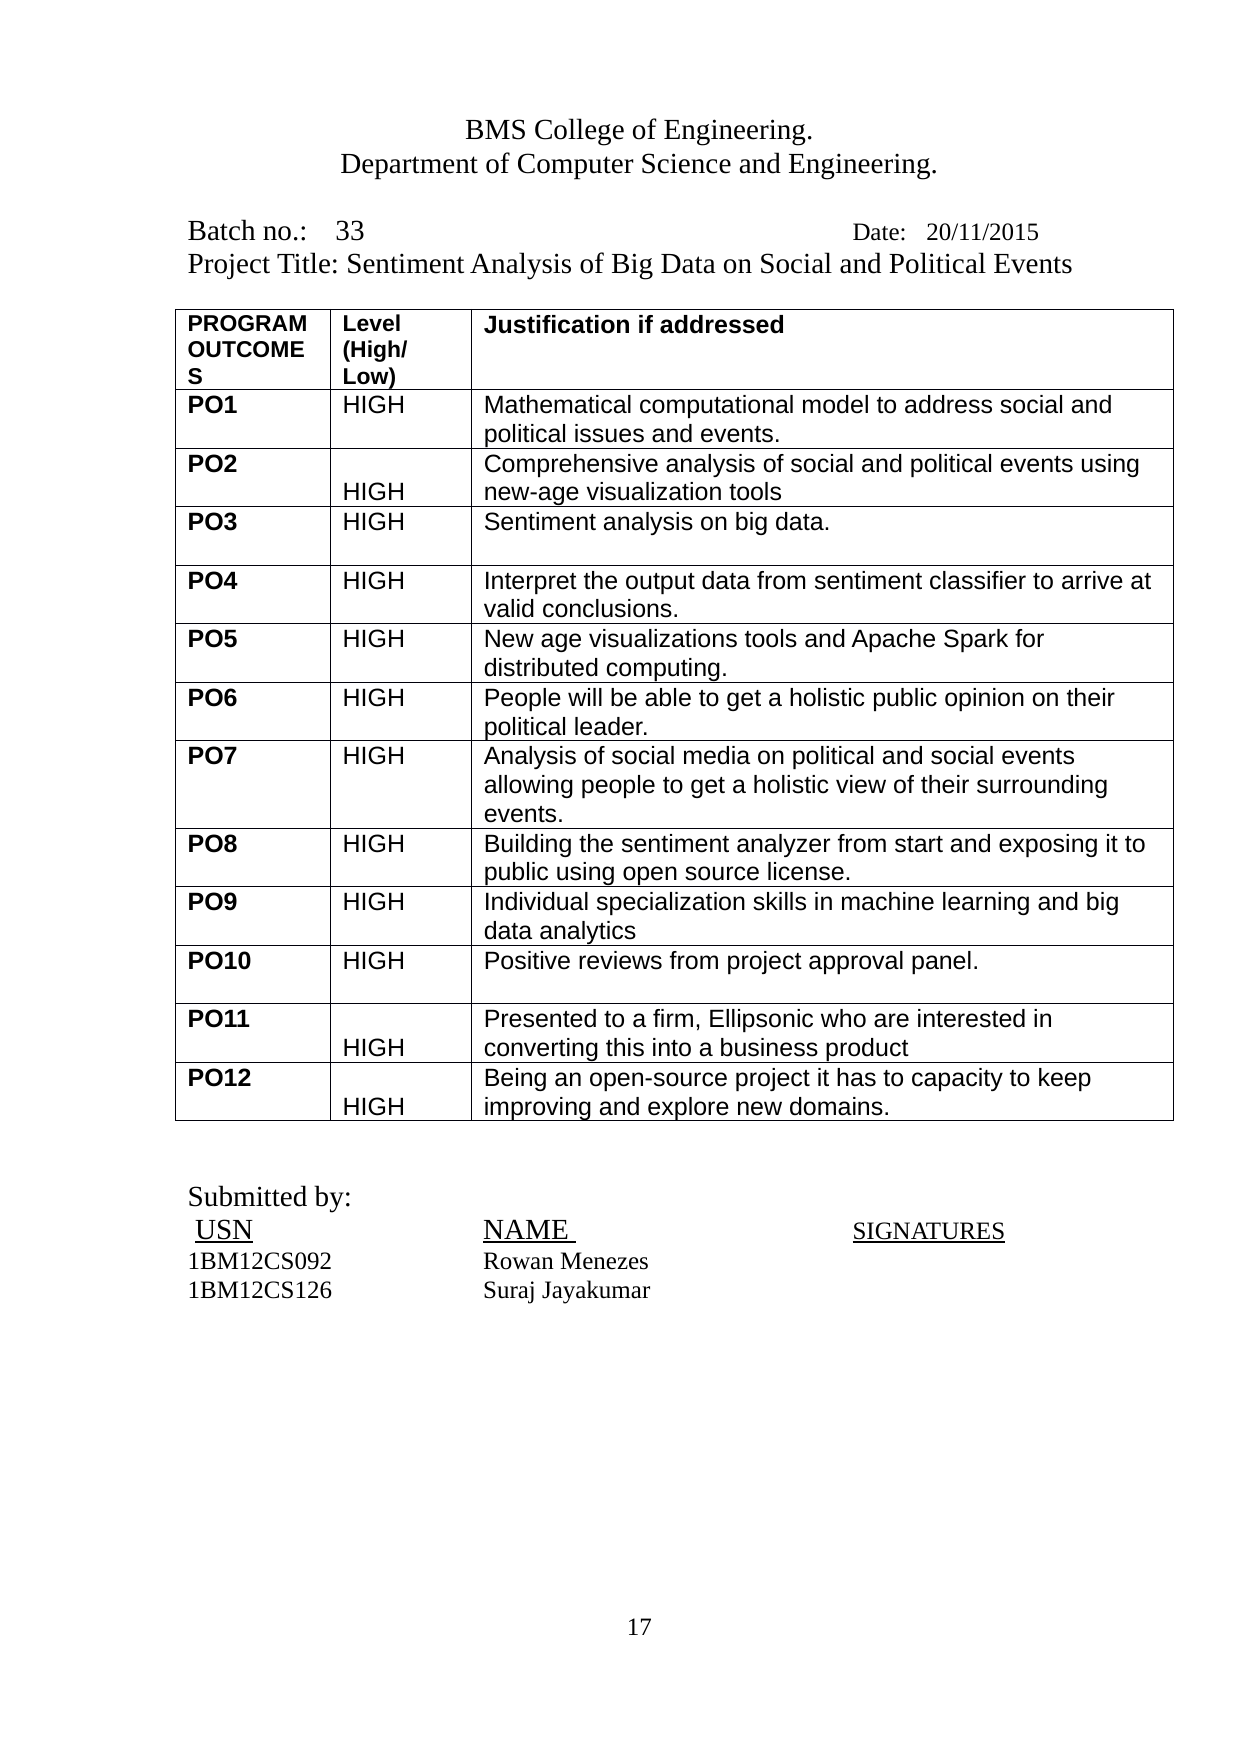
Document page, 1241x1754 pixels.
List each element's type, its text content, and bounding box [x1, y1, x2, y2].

table_cell PO7 [176, 741, 330, 828]
table_header PROGRAM OUTCOMES [176, 310, 330, 389]
table_cell PO4 [176, 566, 330, 623]
text Department of Computer Science and Engineering. [187, 146, 1091, 179]
table_cell HIGH [331, 624, 471, 682]
table_cell Interpret the output data from sentiment classifier to arrive at valid conclusions. [472, 566, 1173, 623]
table_cell HIGH [331, 507, 471, 565]
table_cell HIGH [331, 829, 471, 886]
table_cell HIGH [331, 946, 471, 1003]
text Submitted by: [187, 1179, 1091, 1212]
table_cell PO8 [176, 829, 330, 886]
table_cell HIGH [331, 566, 471, 623]
table_cell Sentiment analysis on big data. [472, 507, 1173, 565]
table_cell PO5 [176, 624, 330, 682]
table_cell Comprehensive analysis of social and political events using new-age visualization tools [472, 449, 1173, 506]
table_cell PO6 [176, 683, 330, 740]
table_cell Analysis of social media on political and social events allowing people to get a holistic view of their surrounding events. [472, 741, 1173, 828]
table_cell Presented to a firm, Ellipsonic who are interested in converting this into a business product [472, 1004, 1173, 1062]
table_cell HIGH [331, 683, 471, 740]
table_cell Being an open-source project it has to capacity to keep improving and explore new domains. [472, 1063, 1173, 1120]
table_cell PO9 [176, 887, 330, 945]
table_cell New age visualizations tools and Apache Spark for distributed computing. [472, 624, 1173, 682]
table_header Level (High/Low) [331, 310, 471, 389]
table_cell Individual specialization skills in machine learning and big data analytics [472, 887, 1173, 945]
table_cell PO3 [176, 507, 330, 565]
text 1BM12CS126 Suraj Jayakumar [187, 1275, 1091, 1303]
table_cell HIGH [331, 449, 471, 506]
table_cell PO2 [176, 449, 330, 506]
table_cell PO10 [176, 946, 330, 1003]
table_cell HIGH [331, 1063, 471, 1120]
table_cell PO11 [176, 1004, 330, 1062]
text Batch no.: 33 Date: 20/11/2015 [187, 213, 1091, 247]
table_cell HIGH [331, 741, 471, 828]
table_cell Mathematical computational model to address social and political issues and events. [472, 390, 1173, 448]
table_cell HIGH [331, 887, 471, 945]
table_cell HIGH [331, 1004, 471, 1062]
text Project Title: Sentiment Analysis of Big Data on Social and Political Events [187, 247, 1091, 280]
text USN NAME SIGNATURES [187, 1212, 1091, 1246]
table_header Justification if addressed [472, 310, 1173, 389]
table_cell PO12 [176, 1063, 330, 1120]
table_cell HIGH [331, 390, 471, 448]
table_cell People will be able to get a holistic public opinion on their political leader. [472, 683, 1173, 740]
text 1BM12CS092 Rowan Menezes [187, 1246, 1091, 1275]
table_cell PO1 [176, 390, 330, 448]
text BMS College of Engineering. [187, 112, 1091, 146]
table_cell Positive reviews from project approval panel. [472, 946, 1173, 1003]
table_cell Building the sentiment analyzer from start and exposing it to public using open source license. [472, 829, 1173, 886]
